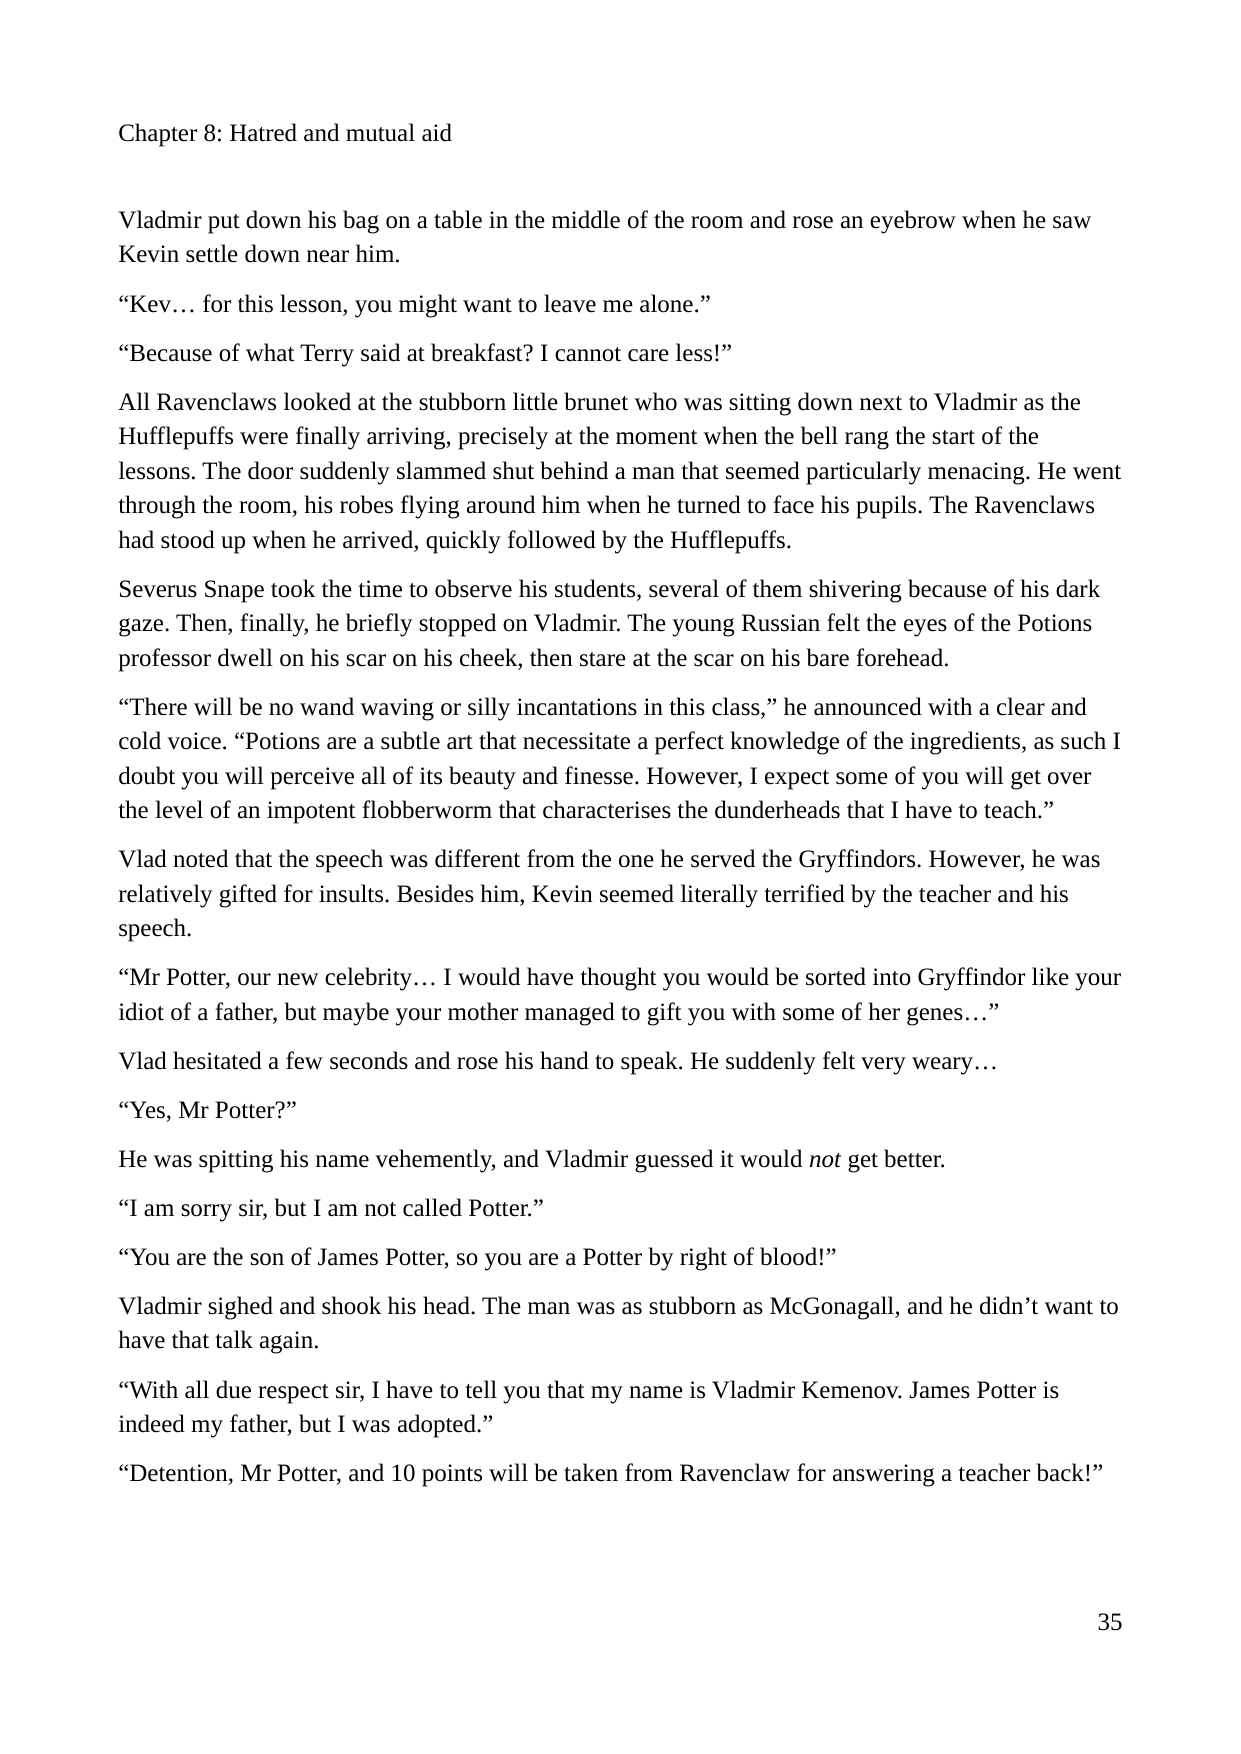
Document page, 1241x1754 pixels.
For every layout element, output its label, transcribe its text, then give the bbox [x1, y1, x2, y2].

text All Ravenclaws looked at the stubborn little brunet who was sitting down next to Vladmir as the Hufflepuffs were finally arriving, precisely at the moment when the bell rang the start of the lessons. The door suddenly slammed shut behind a man that seemed particularly menacing. He went through the room, his robes flying around him when he turned to face his pupils. The Ravenclaws had stood up when he arrived, quickly followed by the Hufflepuffs. [118, 387, 1122, 553]
text Vladmir put down his bag on a table in the middle of the room and rose an eyebrow when he saw Kevin settle down near him. [118, 205, 1122, 268]
text He was spitting his name vehemently, and Vladmir guessed it would not get better. [118, 1144, 1122, 1173]
text “I am sorry sir, but I am not called Potter.” [118, 1193, 1122, 1222]
text “Mr Potter, our new celebrity… I would have thought you would be sorted into Gryffindor like your idiot of a father, but maybe your mother managed to gift you with some of her genes…” [118, 962, 1122, 1026]
text “Yes, Mr Potter?” [118, 1095, 1122, 1124]
text Severus Snape took the time to observe his students, several of them shivering because of his dark gaze. Then, finally, he briefly stopped on Vladmir. The young Russian felt the eyes of the Potions professor dwell on his scar on his cheek, then stare at the scar on his bare forehead. [118, 574, 1122, 671]
text Vlad hesitated a few seconds and rose his hand to speak. He suddenly felt very weary… [118, 1046, 1122, 1074]
text “Detention, Mr Potter, and 10 points will be taken from Ravenclaw for answering a teacher back!” [118, 1458, 1122, 1487]
text “Kev… for this lesson, you might want to leave me alone.” [118, 289, 1122, 317]
text “Because of what Terry said at breakfast? I cannot care less!” [118, 338, 1122, 366]
text Vladmir sighed and shook his head. The man was as stubborn as McGonagall, and he didn’t want to have that talk again. [118, 1291, 1122, 1354]
text “With all due respect sir, I have to tell you that my name is Vladmir Kemenov. James Potter is indeed my father, but I was adopted.” [118, 1375, 1122, 1438]
text Vlad noted that the speech was different from the one he served the Gryffindors. However, he was relatively gifted for insults. Besides him, Kevin seemed literally terrified by the teacher and his speech. [118, 844, 1122, 942]
text “You are the son of James Potter, so you are a Potter by right of blood!” [118, 1242, 1122, 1271]
text “There will be no wand waving or silly incantations in this class,” he announced with a clear and cold voice. “Potions are a subtle art that necessitate a perfect knowledge of the ingredients, as such I doubt you will perceive all of its beauty and finesse. However, I expect some of you will get over the level of an impotent flobberworm that characterises the dunderheads that I have to teach.” [118, 692, 1122, 824]
